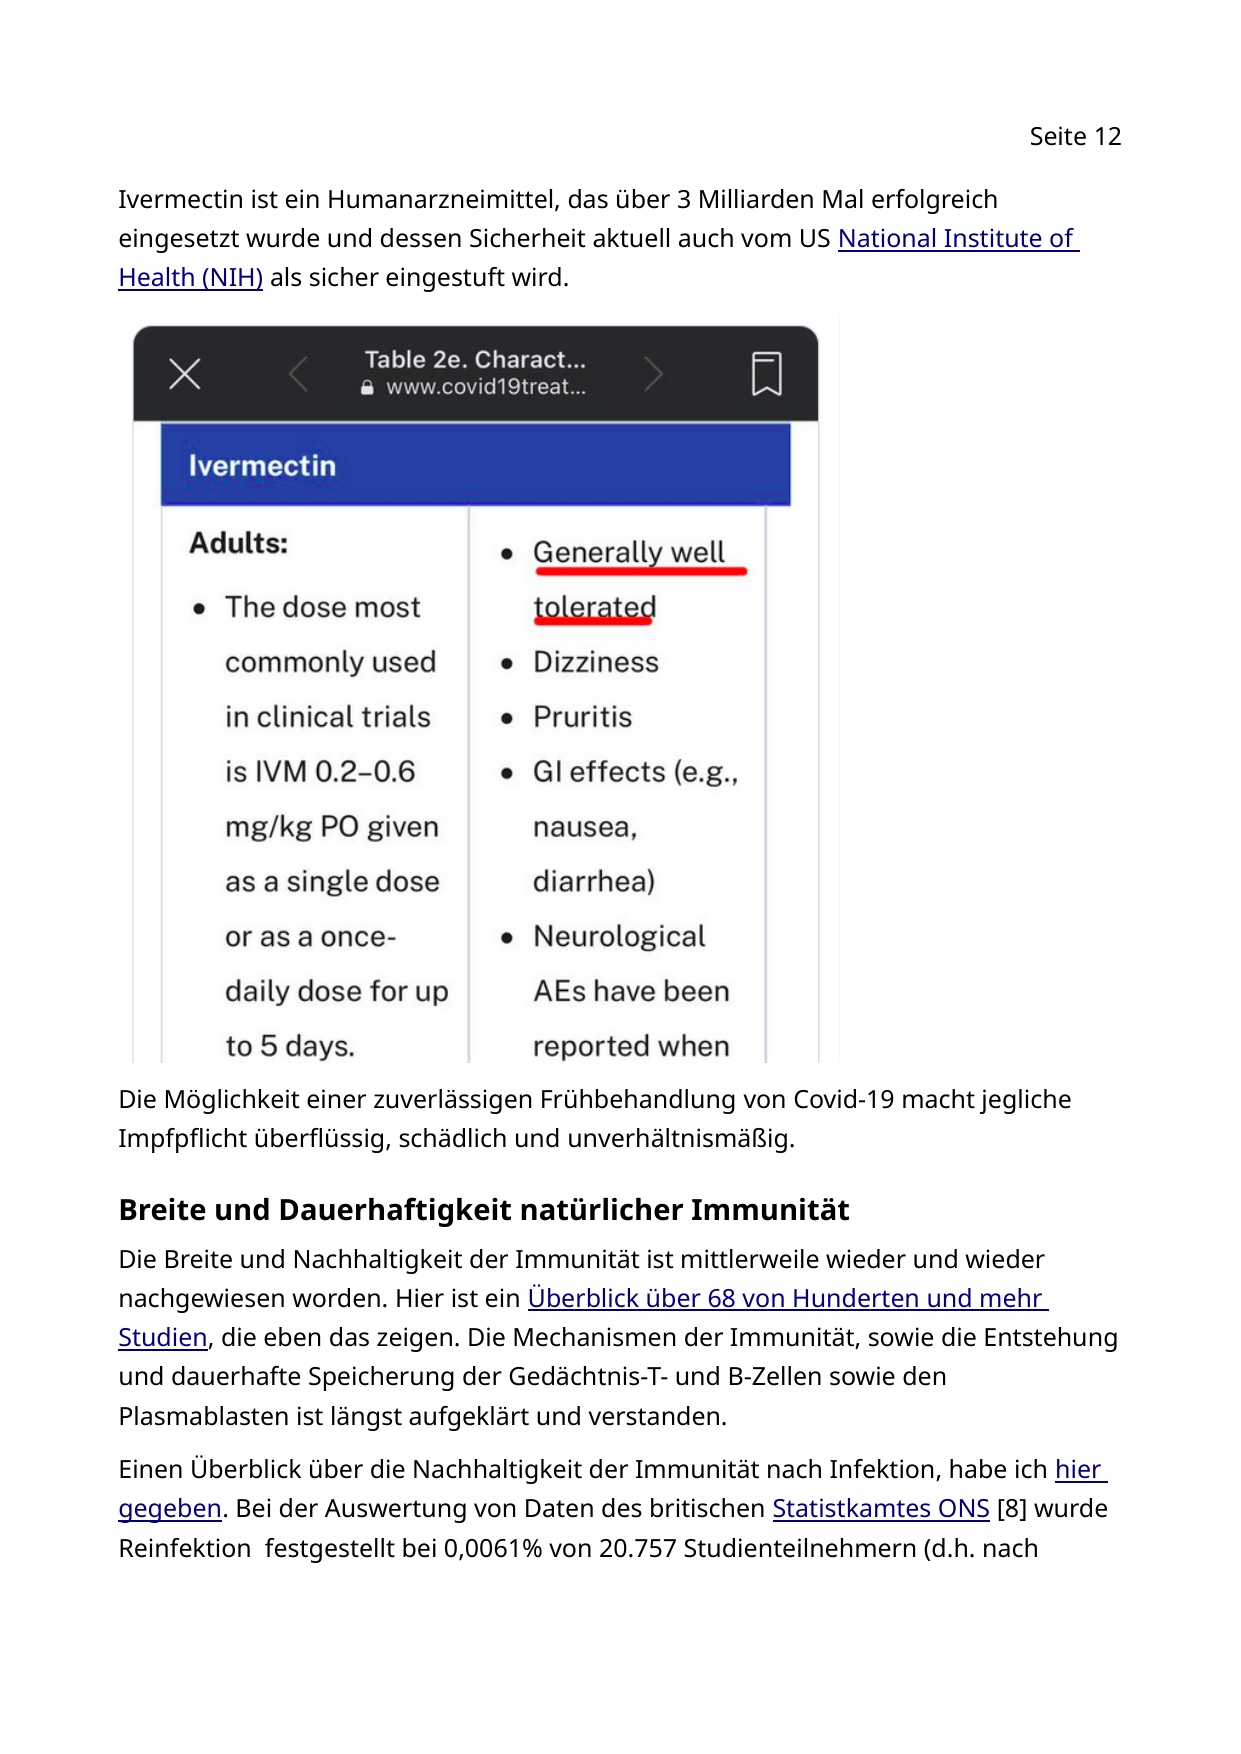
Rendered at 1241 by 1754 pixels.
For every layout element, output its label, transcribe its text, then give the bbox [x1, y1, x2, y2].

text Die Möglichkeit einer zuverlässigen Frühbehandlung von Covid-19 macht jegliche Impfpflicht überflüssig, schädlich und unverhältnismäßig. [118, 1082, 1122, 1155]
picture [118, 313, 840, 1063]
text Ivermectin ist ein Humanarzneimittel, das über 3 Milliarden Mal erfolgreich eingesetzt wurde und dessen Sicherheit aktuell auch vom US National Institute of Health (NIH) als sicher eingestuft wird. [118, 182, 1122, 294]
text Einen Überblick über die Nachhaltigkeit der Immunität nach Infektion, habe ich hier gegeben. Bei der Auswertung von Daten des britischen Statistkamtes ONS [8] wurde Reinfektion festgestellt bei 0,0061% von 20.757 Studienteilnehmern (d.h. nach [118, 1452, 1122, 1564]
text Die Breite und Nachhaltigkeit der Immunität ist mittlerweile wieder und wieder nachgewiesen worden. Hier ist ein Überblick über 68 von Hunderten und mehr Studien, die eben das zeigen. Die Mechanismen der Immunität, sowie die Entstehung und dauerhafte Speicherung der Gedächtnis-T- und B-Zellen sowie den Plasmablasten ist längst aufgeklärt und verstanden. [118, 1242, 1122, 1432]
subtitle Breite und Dauerhaftigkeit natürlicher Immunität [118, 1189, 1122, 1229]
